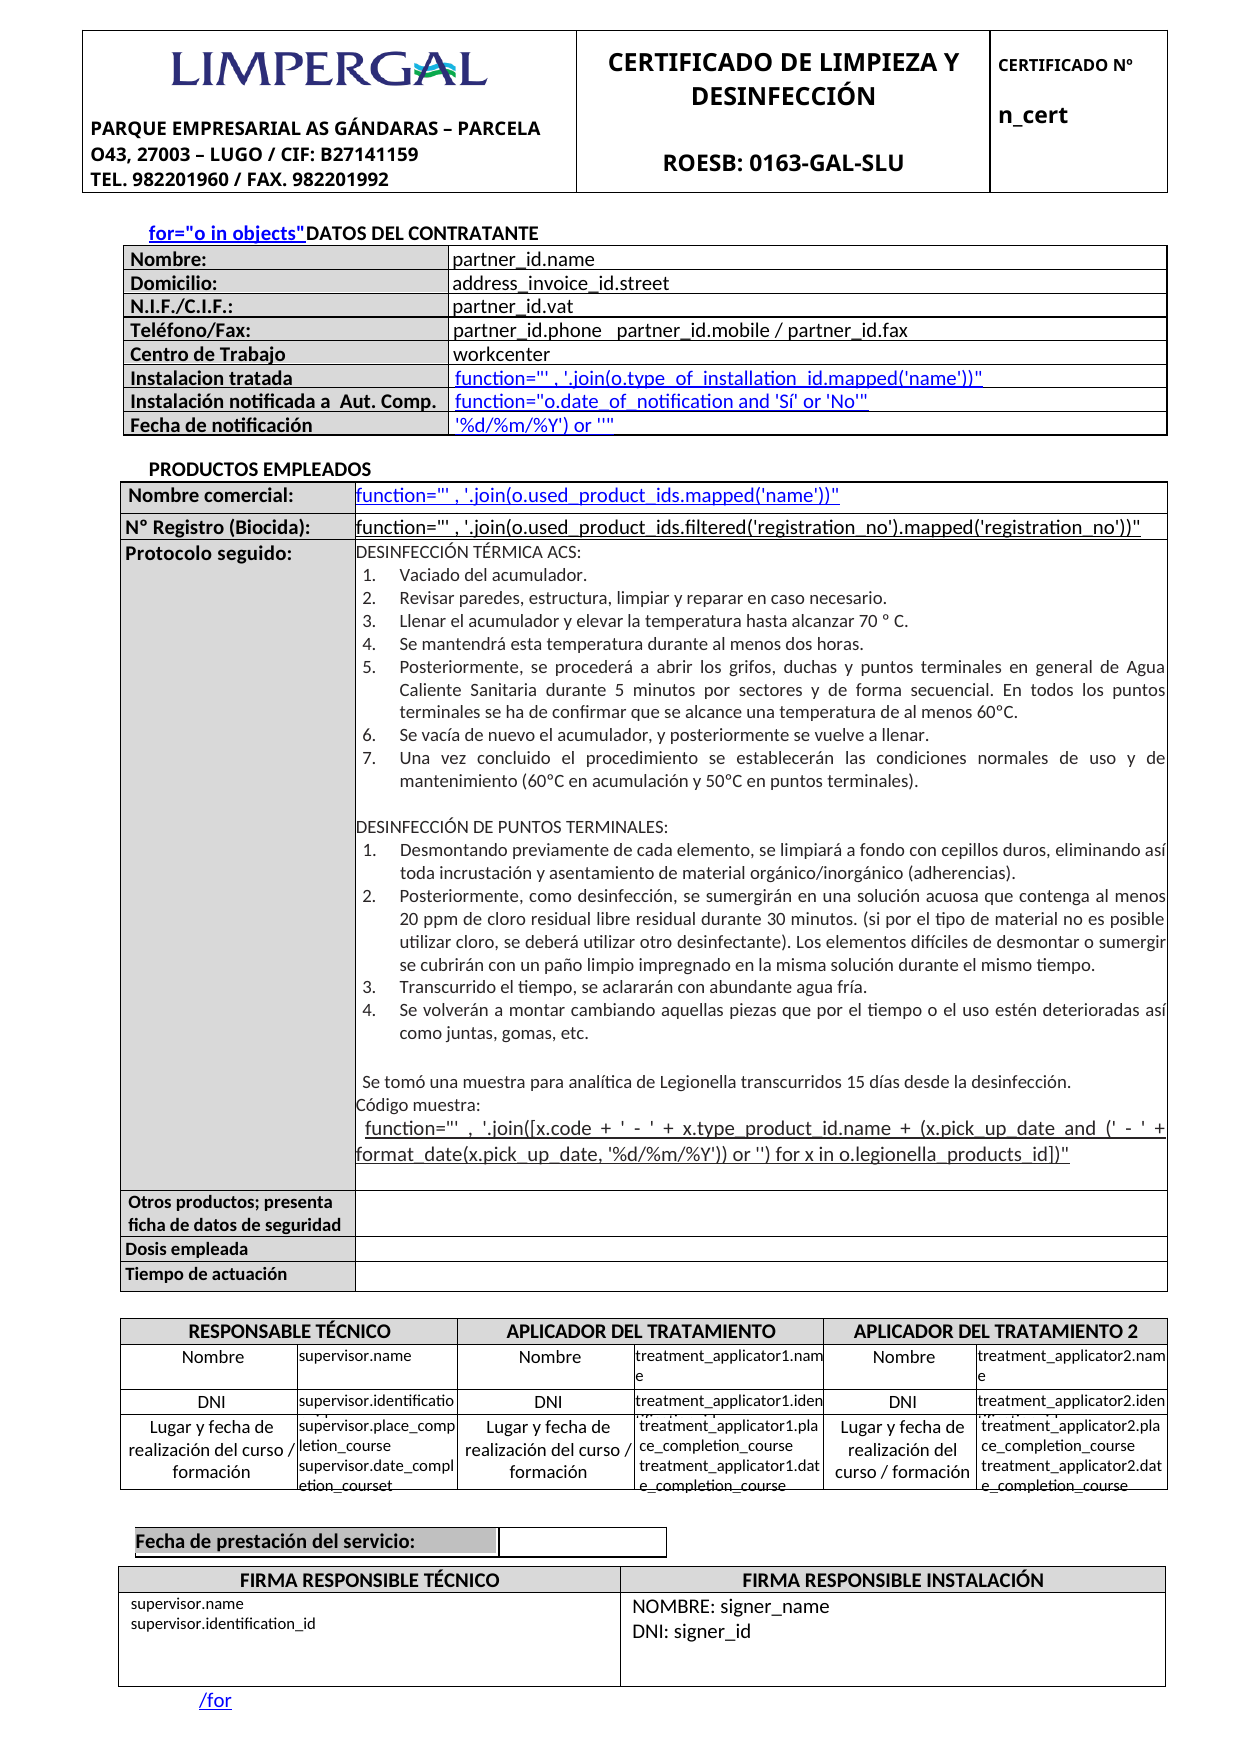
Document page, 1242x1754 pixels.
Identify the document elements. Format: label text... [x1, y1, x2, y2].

table_cell supervisor.name [298, 1345, 457, 1389]
table_cell DNI [458, 1390, 634, 1414]
picture [169, 30, 490, 89]
table_header function="' , '.join(o.used_product_ids.mapped('name'))" [356, 483, 1167, 513]
table_cell treatment_applicator1.place_completion_course treatment_applicator1.date_completion_course [635, 1415, 823, 1488]
text for="o in objects"DATOS DEL CONTRATANTE [75, 218, 1167, 245]
table_cell DESINFECCIÓN TÉRMICA ACS: Vaciado del acumulador. Revisar paredes, estructura, limpiar y reparar en caso necesario. Llenar el acumulador y elevar la temperatura hasta alcanzar 70 º C. Se mantendrá esta temperatura durante al menos dos horas. Posteriormente, se procederá a abrir los grifos, duchas y puntos terminales en general de Agua Caliente Sanitaria durante 5 minutos por sectores y de forma secuencial. En todos los puntos terminales se ha de confirmar que se alcance una temperatura de al menos 60ºC. Se vacía de nuevo el acumulador, y posteriormente se vuelve a llenar. Una vez concluido el procedimiento se establecerán las condiciones normales de uso y de mantenimiento (60ºC en acumulación y 50ºC en puntos terminales). DESINFECCIÓN DE PUNTOS TERMINALES: Desmontando previamente de cada elemento, se limpiará a fondo con cepillos duros, eliminando así toda incrustación y asentamiento de material orgánico/inorgánico (adherencias). Posteriormente, como desinfección, se sumergirán en una solución acuosa que contenga al menos 20 ppm de cloro residual libre residual durante 30 minutos. (si por el tipo de material no es posible utilizar cloro, se deberá utilizar otro desinfectante). Los elementos difíciles de desmontar o sumergir se cubrirán con un paño limpio impregnado en la misma solución durante el mismo tiempo. Transcurrido el tiempo, se aclararán con abundante agua fría. Se volverán a montar cambiando aquellas piezas que por el tiempo o el uso estén deterioradas así como juntas, gomas, etc. Se tomó una muestra para analítica de Legionella transcurridos 15 días desde la desinfección. Código muestra: function="' , '.join([x.code + ' - ' + x.type_product_id.name + (x.pick_up_date and (' - ' + format_date(x.pick_up_date, '%d/%m/%Y')) or '') for x in o.legionella_products_id])" [356, 540, 1167, 1190]
table_cell N.I.F./C.I.F.: [124, 294, 448, 316]
table_cell Lugar y fecha de realización del curso / formación [121, 1415, 297, 1488]
table_cell partner_id.phone partner_id.mobile / partner_id.fax [449, 318, 1166, 340]
table_cell treatment_applicator1.identification_id [635, 1390, 823, 1414]
table_cell function="o.date_of_notification and format_date(o.date_of_notification, '%d/%m/%Y') or ''" [449, 412, 1166, 434]
table_header FIRMA RESPONSIBLE INSTALACIÓN [621, 1567, 1165, 1592]
table_cell function="' , '.join(o.type_of_installation_id.mapped('name'))" [449, 365, 1166, 387]
table_header Nombre comercial: [121, 483, 355, 513]
table_header partner_id.name [449, 246, 1166, 269]
table_header FIRMA RESPONSIBLE TÉCNICO [119, 1567, 620, 1592]
table_cell NOMBRE: signer_name DNI: signer_id [621, 1593, 1165, 1686]
table_cell Dosis empleada [121, 1237, 355, 1261]
table_cell supervisor.place_completion_course supervisor.date_completion_courset [298, 1415, 457, 1488]
text PRODUCTOS EMPLEADOS [75, 456, 1167, 481]
table_cell Nombre [121, 1345, 297, 1389]
table_cell treatment_applicator2.identification_id [977, 1390, 1167, 1414]
table_cell workcenter [449, 341, 1166, 363]
table_cell [356, 1191, 1167, 1236]
table_cell Instalacion tratada [124, 365, 448, 387]
table_cell Fecha de notificación [124, 412, 448, 434]
table_cell Lugar y fecha de realización del curso / formación [458, 1415, 634, 1488]
table_cell supervisor.identification_id [298, 1390, 457, 1414]
table_cell [356, 1237, 1167, 1261]
table_header Nombre: [124, 246, 448, 269]
table_cell address_invoice_id.street [449, 270, 1166, 292]
table_cell supervisor.name supervisor.identification_id [119, 1593, 620, 1686]
table_cell treatment_applicator2.place_completion_course treatment_applicator2.date_completion_course [977, 1415, 1167, 1488]
table_cell Instalación notificada a Aut. Comp. [124, 388, 448, 411]
table_cell Protocolo seguido: [121, 540, 355, 1190]
table_cell function="o.date_of_notification and 'Sí' or 'No'" [449, 388, 1166, 411]
table_cell partner_id.vat [449, 294, 1166, 316]
table_cell Tiempo de actuación [121, 1262, 355, 1291]
table_cell DNI [824, 1390, 976, 1414]
table_cell treatment_applicator2.name [977, 1345, 1167, 1389]
table_cell Nombre [458, 1345, 634, 1389]
table_cell Nº Registro (Biocida): [121, 514, 355, 539]
table_cell Nombre [824, 1345, 976, 1389]
table_cell Centro de Trabajo [124, 341, 448, 363]
text /for [75, 1687, 1167, 1712]
table_header RESPONSABLE TÉCNICO [121, 1319, 457, 1344]
table_cell Domicilio: [124, 270, 448, 292]
table_cell [356, 1262, 1167, 1291]
table_header Fecha de prestación del servicio: [136, 1528, 498, 1556]
table_cell DNI [121, 1390, 297, 1414]
table_cell function="' , '.join(o.used_product_ids.filtered('registration_no').mapped('registration_no'))" [356, 514, 1167, 539]
table_cell Teléfono/Fax: [124, 318, 448, 340]
table_cell treatment_applicator1.name [635, 1345, 823, 1389]
table_cell Otros productos; presenta ficha de datos de seguridad [121, 1191, 355, 1236]
table_header APLICADOR DEL TRATAMIENTO [458, 1319, 823, 1344]
table_header APLICADOR DEL TRATAMIENTO 2 [824, 1319, 1167, 1344]
table_cell Lugar y fecha de realización del curso / formación [824, 1415, 976, 1488]
table_header [500, 1528, 666, 1556]
